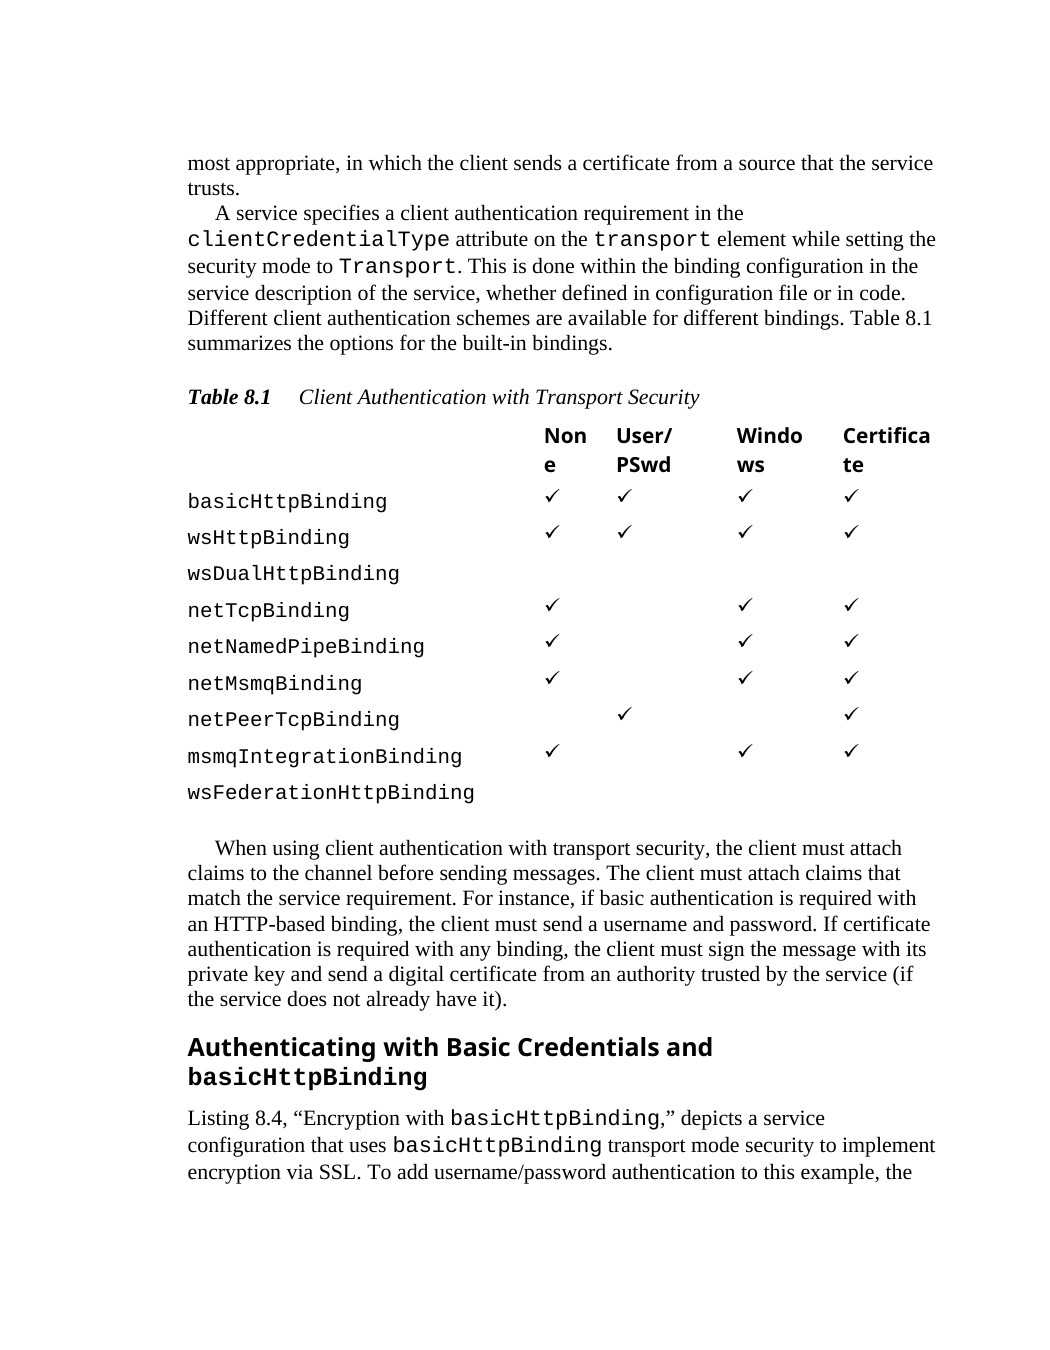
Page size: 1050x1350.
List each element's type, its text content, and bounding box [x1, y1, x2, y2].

table_cell None [533, 415, 604, 484]
table_header Table 8.1 Client Authentication with Transport Security [176, 377, 949, 415]
table_cell  [831, 485, 949, 521]
table_cell msmqIntegrationBinding [176, 740, 532, 776]
table_cell [605, 776, 725, 813]
table_cell Windows [725, 415, 831, 484]
table_cell netTcpBinding [176, 593, 532, 630]
table_cell  [725, 630, 831, 666]
table_cell [533, 776, 604, 813]
table_cell netPeerTcpBinding [176, 703, 532, 739]
table_cell netNamedPipeBinding [176, 630, 532, 666]
table_cell [725, 557, 831, 593]
table_cell  [605, 521, 725, 557]
table_cell User/PSwd [605, 415, 725, 484]
table_cell [831, 557, 949, 593]
table_cell  [725, 521, 831, 557]
table_cell  [831, 630, 949, 666]
table_cell wsFederationHttpBinding [176, 776, 532, 813]
table_cell [605, 666, 725, 703]
table_cell [725, 776, 831, 813]
table_cell [725, 703, 831, 739]
table_cell  [831, 593, 949, 630]
table_cell  [605, 485, 725, 521]
text Listing 8.4, “Encryption with basicHttpBinding,” depicts a service configuration that uses basicHttpBinding transport mode security to implement encryption via SSL. To add username/password authentication to this example, the [187, 1105, 937, 1184]
table_cell  [533, 740, 604, 776]
table_cell [605, 740, 725, 776]
table_cell [533, 703, 604, 739]
table_cell  [533, 485, 604, 521]
table_cell Certificate [831, 415, 949, 484]
text When using client authentication with transport security, the client must attach claims to the channel before sending messages. The client must attach claims that match the service requirement. For instance, if basic authentication is required with an HTTP-based binding, the client must send a username and password. If certificate authentication is required with any binding, the client must sign the message with its private key and send a digital certificate from an authority trusted by the service (if the service does not already have it). [187, 835, 937, 1011]
table_cell basicHttpBinding [176, 485, 532, 521]
table_cell [605, 557, 725, 593]
table_cell [605, 593, 725, 630]
text most appropriate, in which the client sends a certificate from a source that the service trusts. [187, 150, 937, 200]
table_cell  [533, 521, 604, 557]
text A service specifies a client authentication requirement in the clientCredentialType attribute on the transport element while setting the security mode to Transport. This is done within the binding configuration in the service description of the service, whether defined in configuration file or in code. Different client authentication schemes are available for different bindings. Table 8.1 summarizes the options for the built-in bindings. [187, 200, 937, 355]
table_cell  [725, 593, 831, 630]
table_cell [533, 557, 604, 593]
table_cell  [831, 703, 949, 739]
table_cell  [533, 593, 604, 630]
table_cell wsDualHttpBinding [176, 557, 532, 593]
table_cell  [831, 666, 949, 703]
table_cell  [831, 740, 949, 776]
table_cell [831, 776, 949, 813]
table_cell  [725, 485, 831, 521]
table_cell  [725, 666, 831, 703]
table_cell [605, 630, 725, 666]
table_cell  [831, 521, 949, 557]
table_cell netMsmqBinding [176, 666, 532, 703]
table_cell  [533, 630, 604, 666]
table_cell  [605, 703, 725, 739]
text Authenticating with Basic Credentials and basicHttpBinding [187, 1030, 937, 1092]
table_cell  [725, 740, 831, 776]
table_cell wsHttpBinding [176, 521, 532, 557]
table_cell  [533, 666, 604, 703]
table_cell [176, 415, 532, 484]
